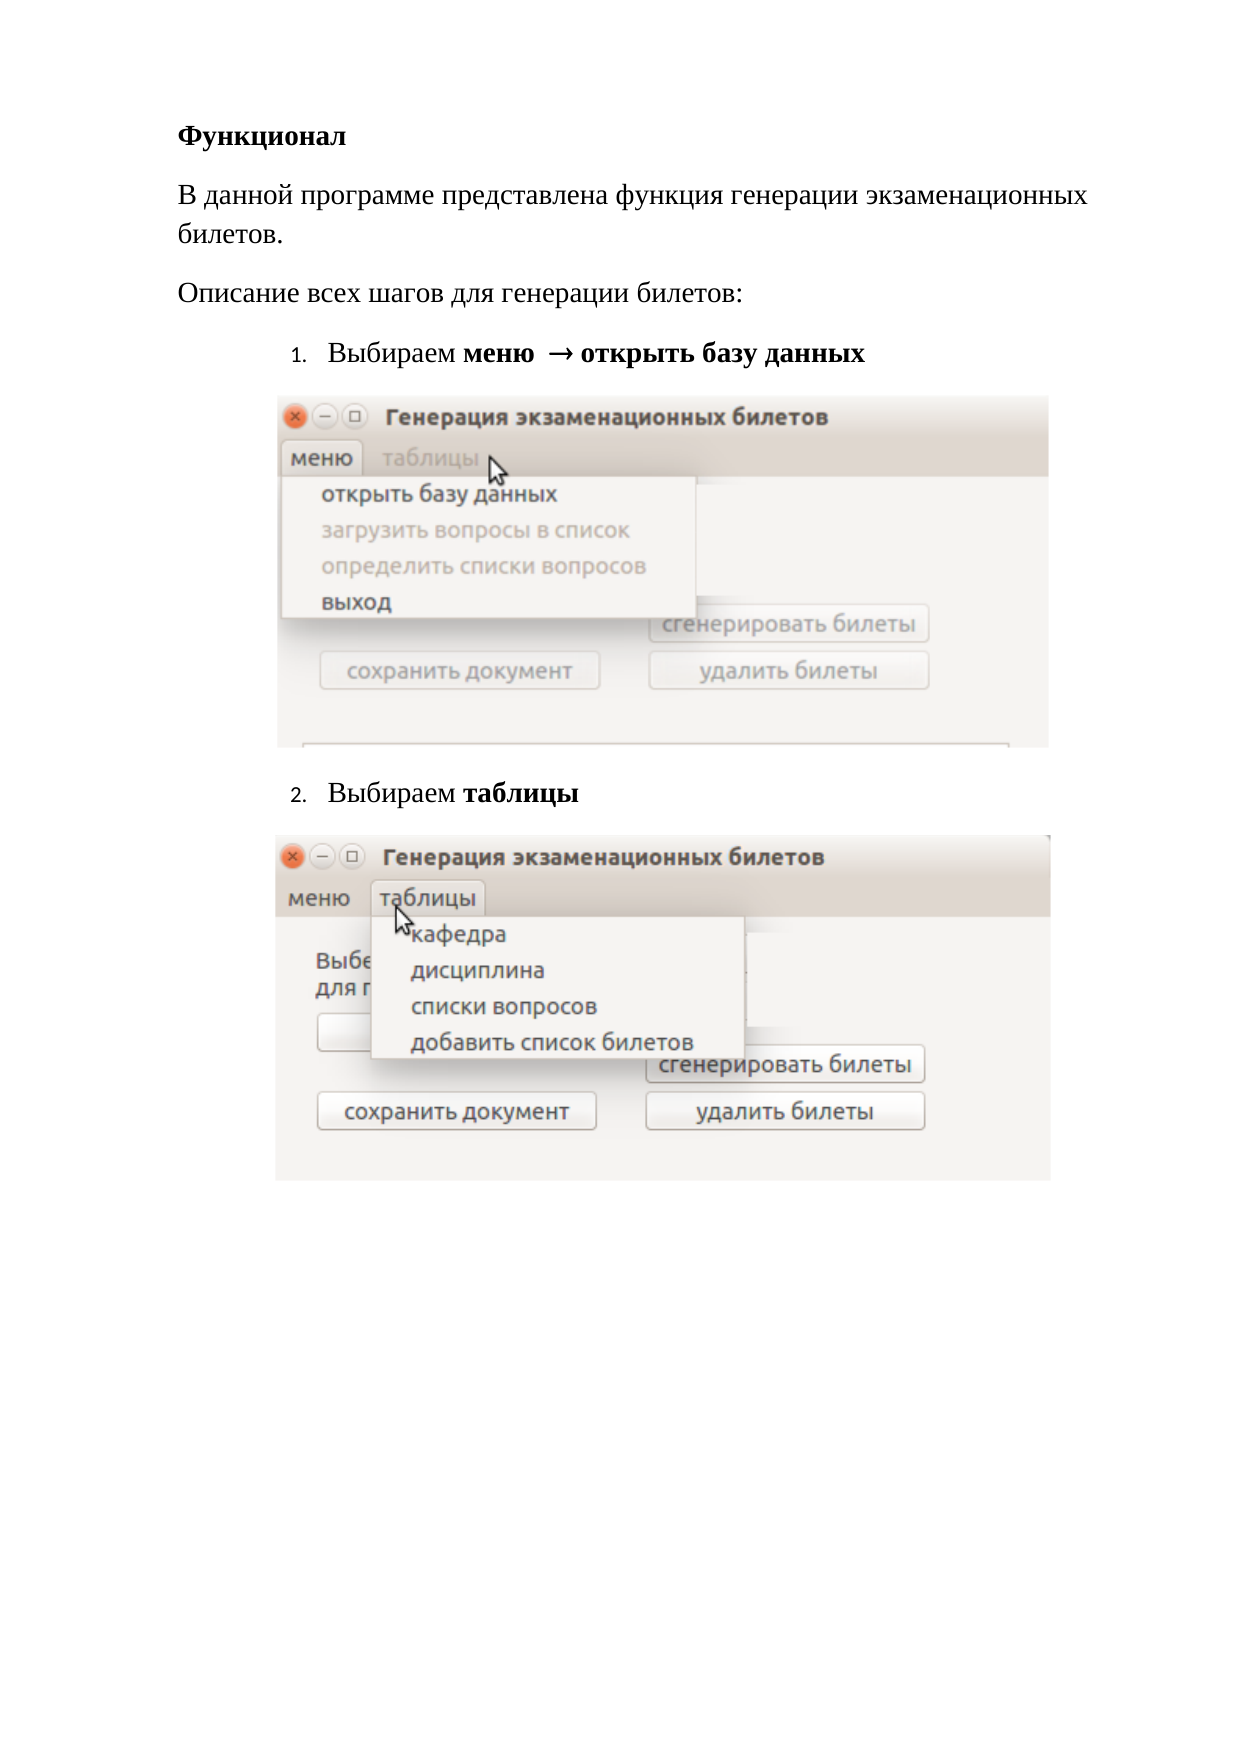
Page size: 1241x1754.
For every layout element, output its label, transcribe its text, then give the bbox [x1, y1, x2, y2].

list Выбираем меню  открыть базу данных [290, 335, 1152, 368]
text В данной программе представлена функция генерации экзаменационных билетов. [177, 177, 1152, 249]
list Выбираем таблицы [290, 776, 1152, 809]
text Описание всех шагов для генерации билетов: [177, 275, 1152, 309]
text Функционал [177, 118, 1152, 152]
